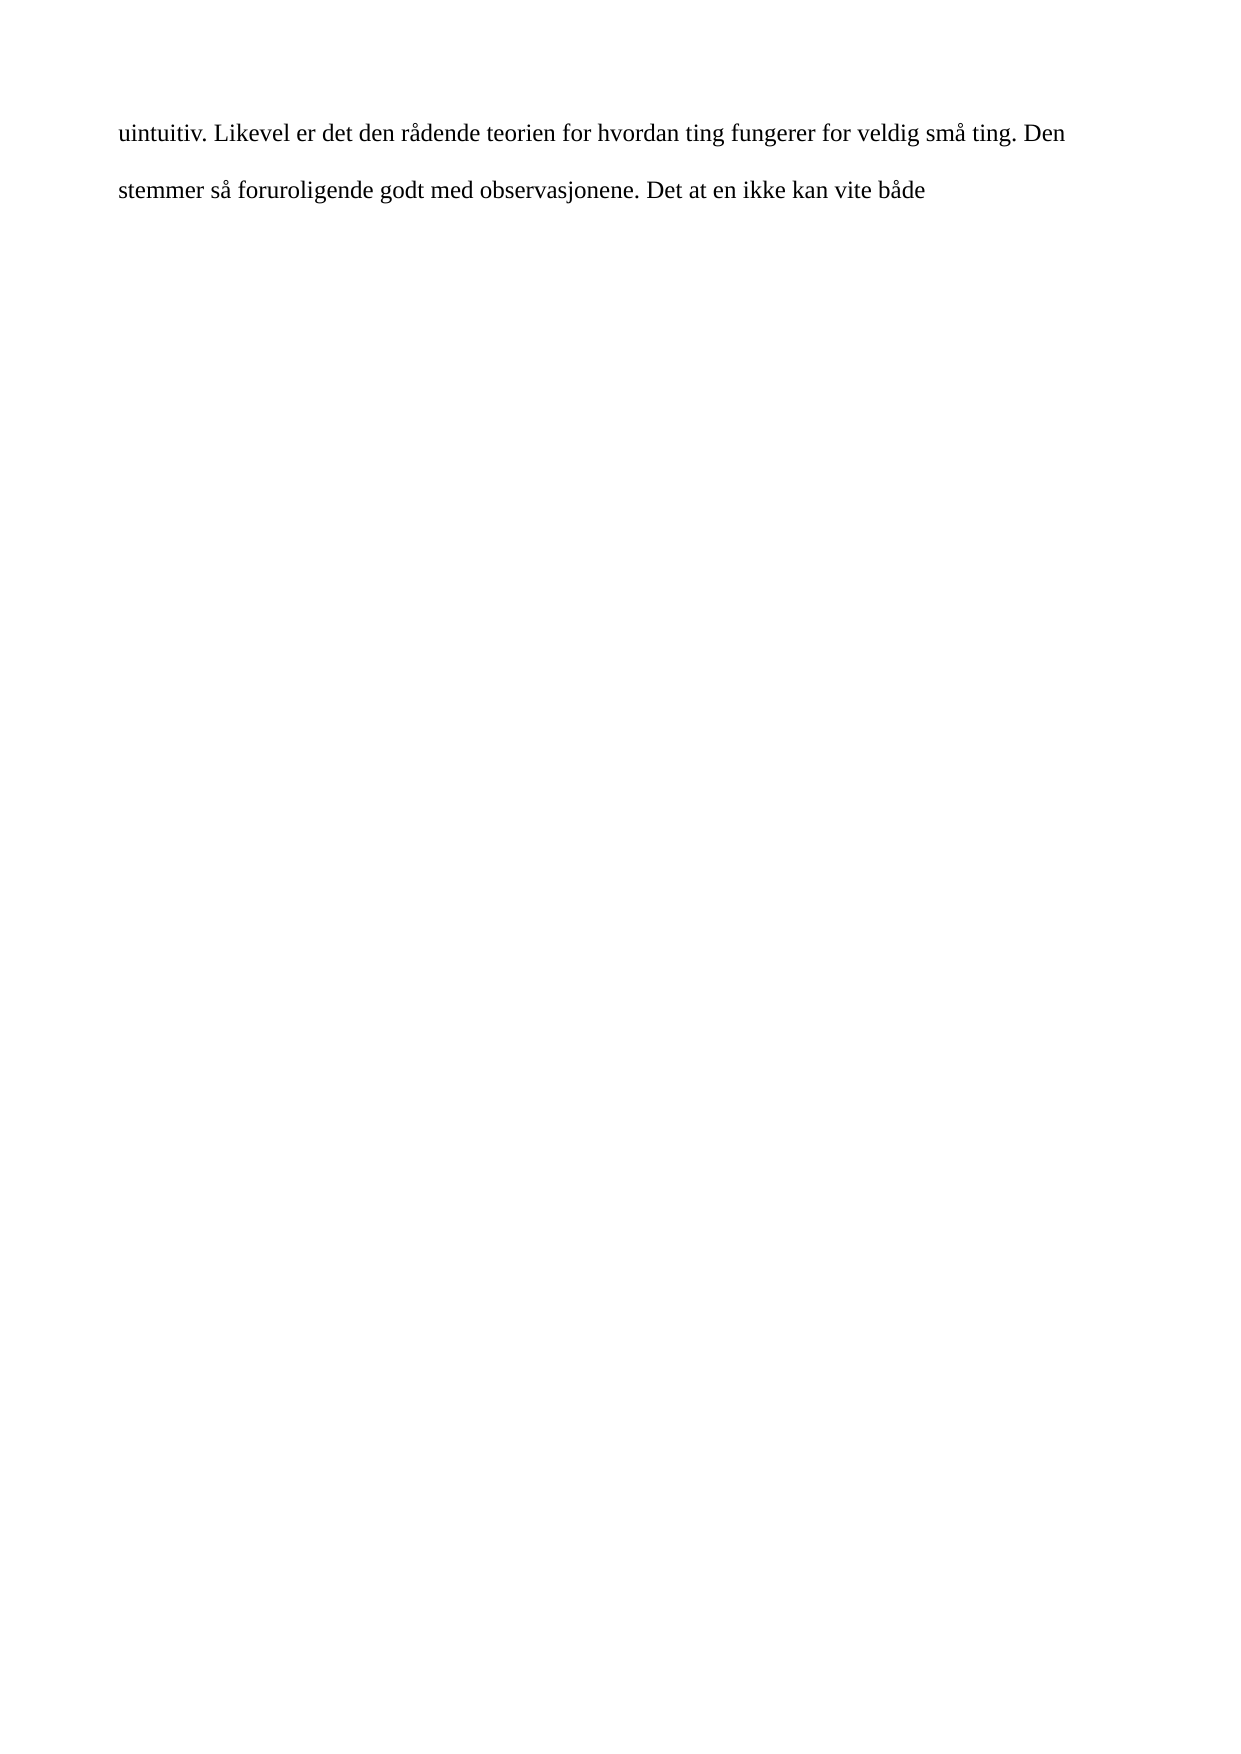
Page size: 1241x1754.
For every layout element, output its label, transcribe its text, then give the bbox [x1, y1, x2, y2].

text uintuitiv. Likevel er det den rådende teorien for hvordan ting fungerer for veldig små ting. Den stemmer så foruroligende godt med observasjonene. Det at en ikke kan vite både [118, 118, 1122, 204]
